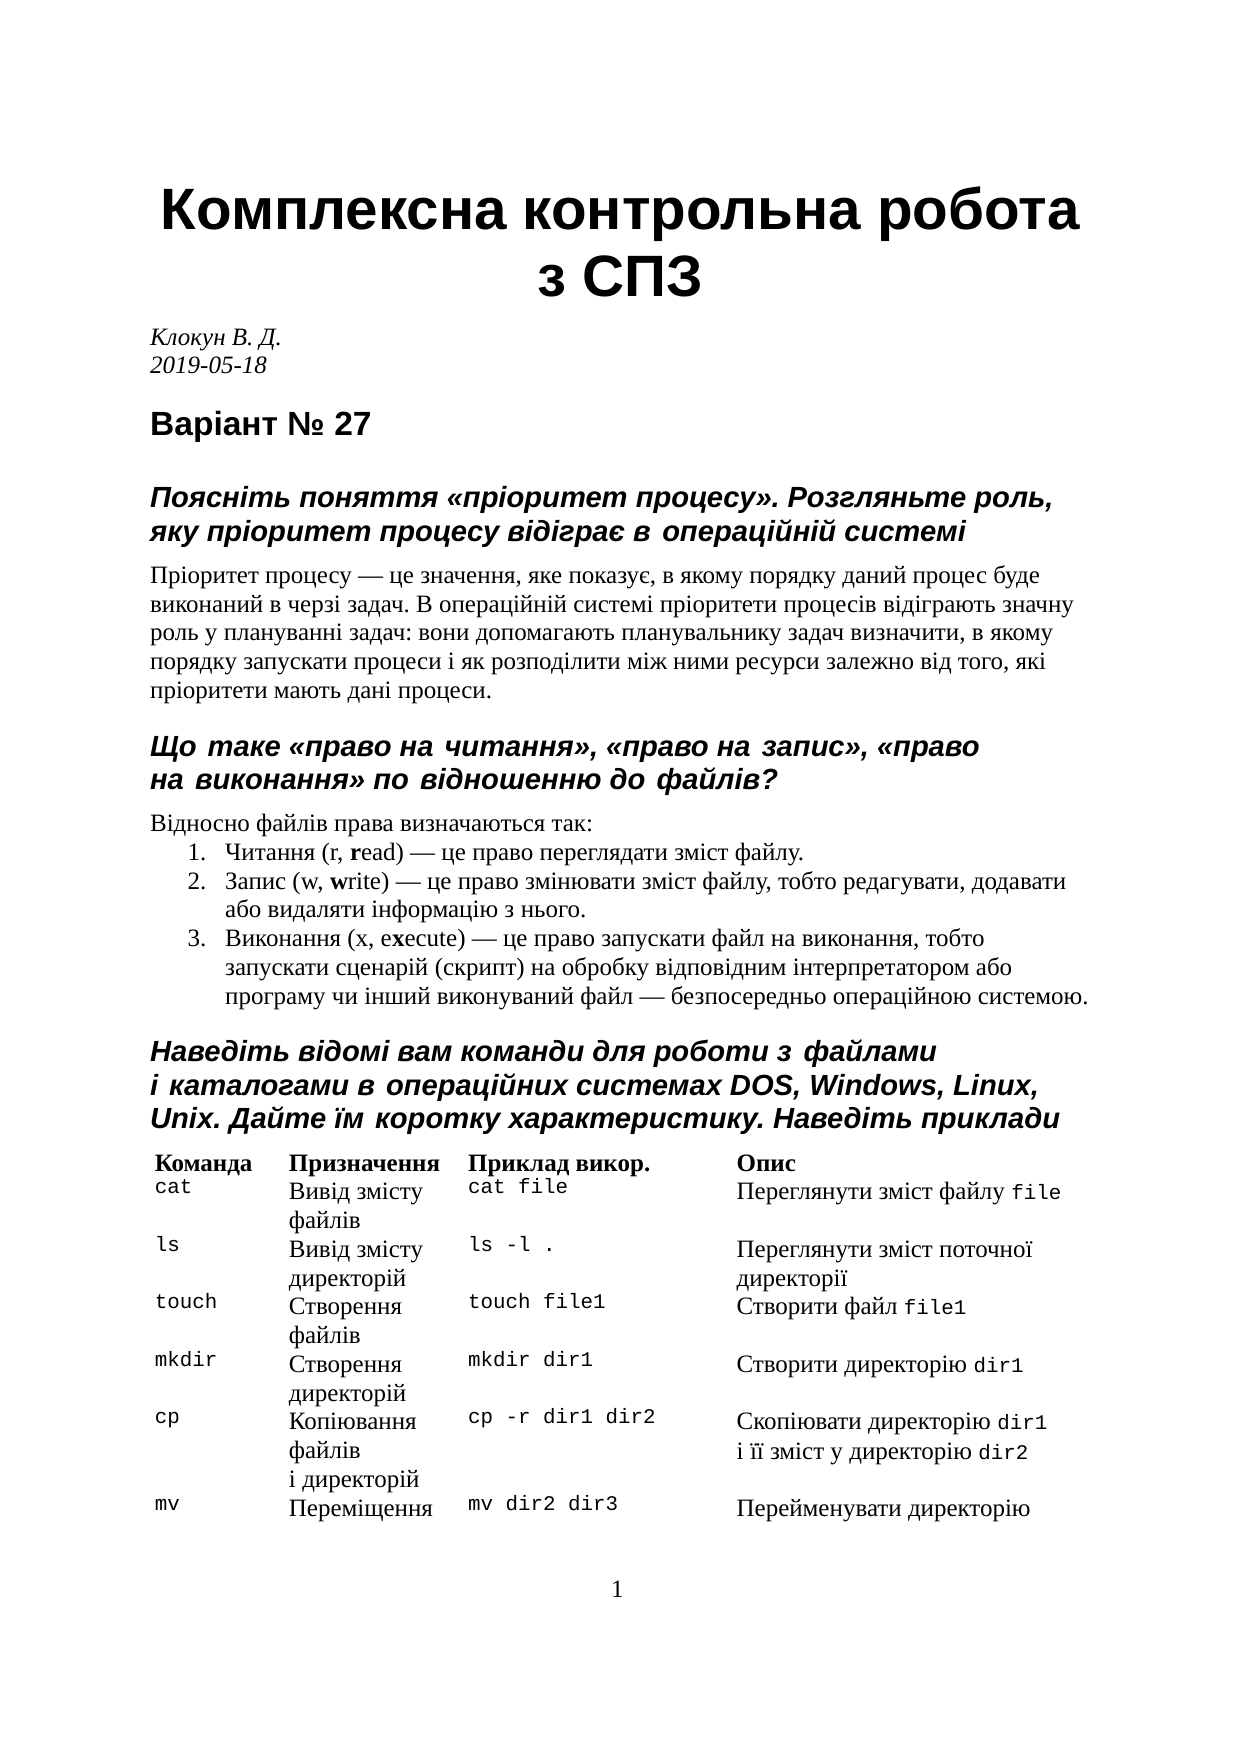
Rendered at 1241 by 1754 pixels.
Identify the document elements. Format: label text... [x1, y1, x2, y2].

subtitle Наведіть відомі вам команди для роботи з файлами і каталогами в операційних системах DOS, Windows, Linux, Unix. Дайте їм коротку характеристику. Наведіть приклади [150, 1034, 1090, 1135]
table_cell Переглянути зміст поточної директорії [732, 1234, 1090, 1291]
table_cell touch file1 [463, 1291, 732, 1349]
subtitle Варіант № 27 [150, 404, 1090, 443]
table_cell mkdir dir1 [463, 1349, 732, 1406]
list Запис (w, write) — це право змінювати зміст файлу, тобто редагувати, додавати або видаляти інформацію з нього. [187, 866, 1090, 923]
table_cell Створити файл file1 [732, 1291, 1090, 1349]
text Пріоритет процесу — це значення, яке показує, в якому порядку даний процес буде виконаний в черзі задач. В операційній системі пріоритети процесів відіграють значну роль у плануванні задач: вони допомагають планувальнику задач визначити, в якому порядку запускати процеси і як розподілити між ними ресурси залежно від того, які пріоритети мають дані процеси. [150, 560, 1090, 704]
table_header Команда [150, 1148, 284, 1176]
list Читання (r, read) — це право переглядати зміст файлу. [187, 837, 1090, 866]
text Клокун В. Д. [150, 322, 1090, 350]
table_cell Вивід змісту директорій [284, 1234, 463, 1291]
subtitle Що таке «право на читання», «право на запис», «право на виконання» по відношенню до файлів? [150, 729, 1090, 796]
table_cell Перейменувати директорію [732, 1493, 1090, 1521]
table_header Призначення [284, 1148, 463, 1176]
table_cell Вивід змісту файлів [284, 1176, 463, 1234]
table_cell cp -r dir1 dir2 [463, 1406, 732, 1493]
table_cell mkdir [150, 1349, 284, 1406]
table_cell touch [150, 1291, 284, 1349]
table_cell ls [150, 1234, 284, 1291]
table_cell cat file [463, 1176, 732, 1234]
table_cell Переглянути зміст файлу file [732, 1176, 1090, 1234]
table_header Приклад викор. [463, 1148, 732, 1176]
table_cell mv [150, 1493, 284, 1521]
table_cell Створення директорій [284, 1349, 463, 1406]
table_cell cat [150, 1176, 284, 1234]
table_cell Скопіювати директорію dir1 і її зміст у директорію dir2 [732, 1406, 1090, 1493]
table_cell cp [150, 1406, 284, 1493]
table_cell Створити директорію dir1 [732, 1349, 1090, 1406]
table_cell Створення файлів [284, 1291, 463, 1349]
table_cell ls -l . [463, 1234, 732, 1291]
table_header Опис [732, 1148, 1090, 1176]
text Відносно файлів права визначаються так: [150, 808, 1090, 837]
table_cell Переміщення [284, 1493, 463, 1521]
subtitle Поясніть поняття «пріоритет процесу». Розгляньте роль, яку пріоритет процесу відіграє в операційній системі [150, 480, 1090, 547]
text 2019-05-18 [150, 350, 1090, 379]
list Виконання (x, execute) — це право запускати файл на виконання, тобто запускати сценарій (скрипт) на обробку відповідним інтерпретатором або програму чи інший виконуваний файл — безпосередньо операційною системою. [187, 923, 1090, 1009]
title Комплексна контрольна робота з СПЗ [150, 175, 1090, 309]
table_cell Копіювання файлів і директорій [284, 1406, 463, 1493]
table_cell mv dir2 dir3 [463, 1493, 732, 1521]
